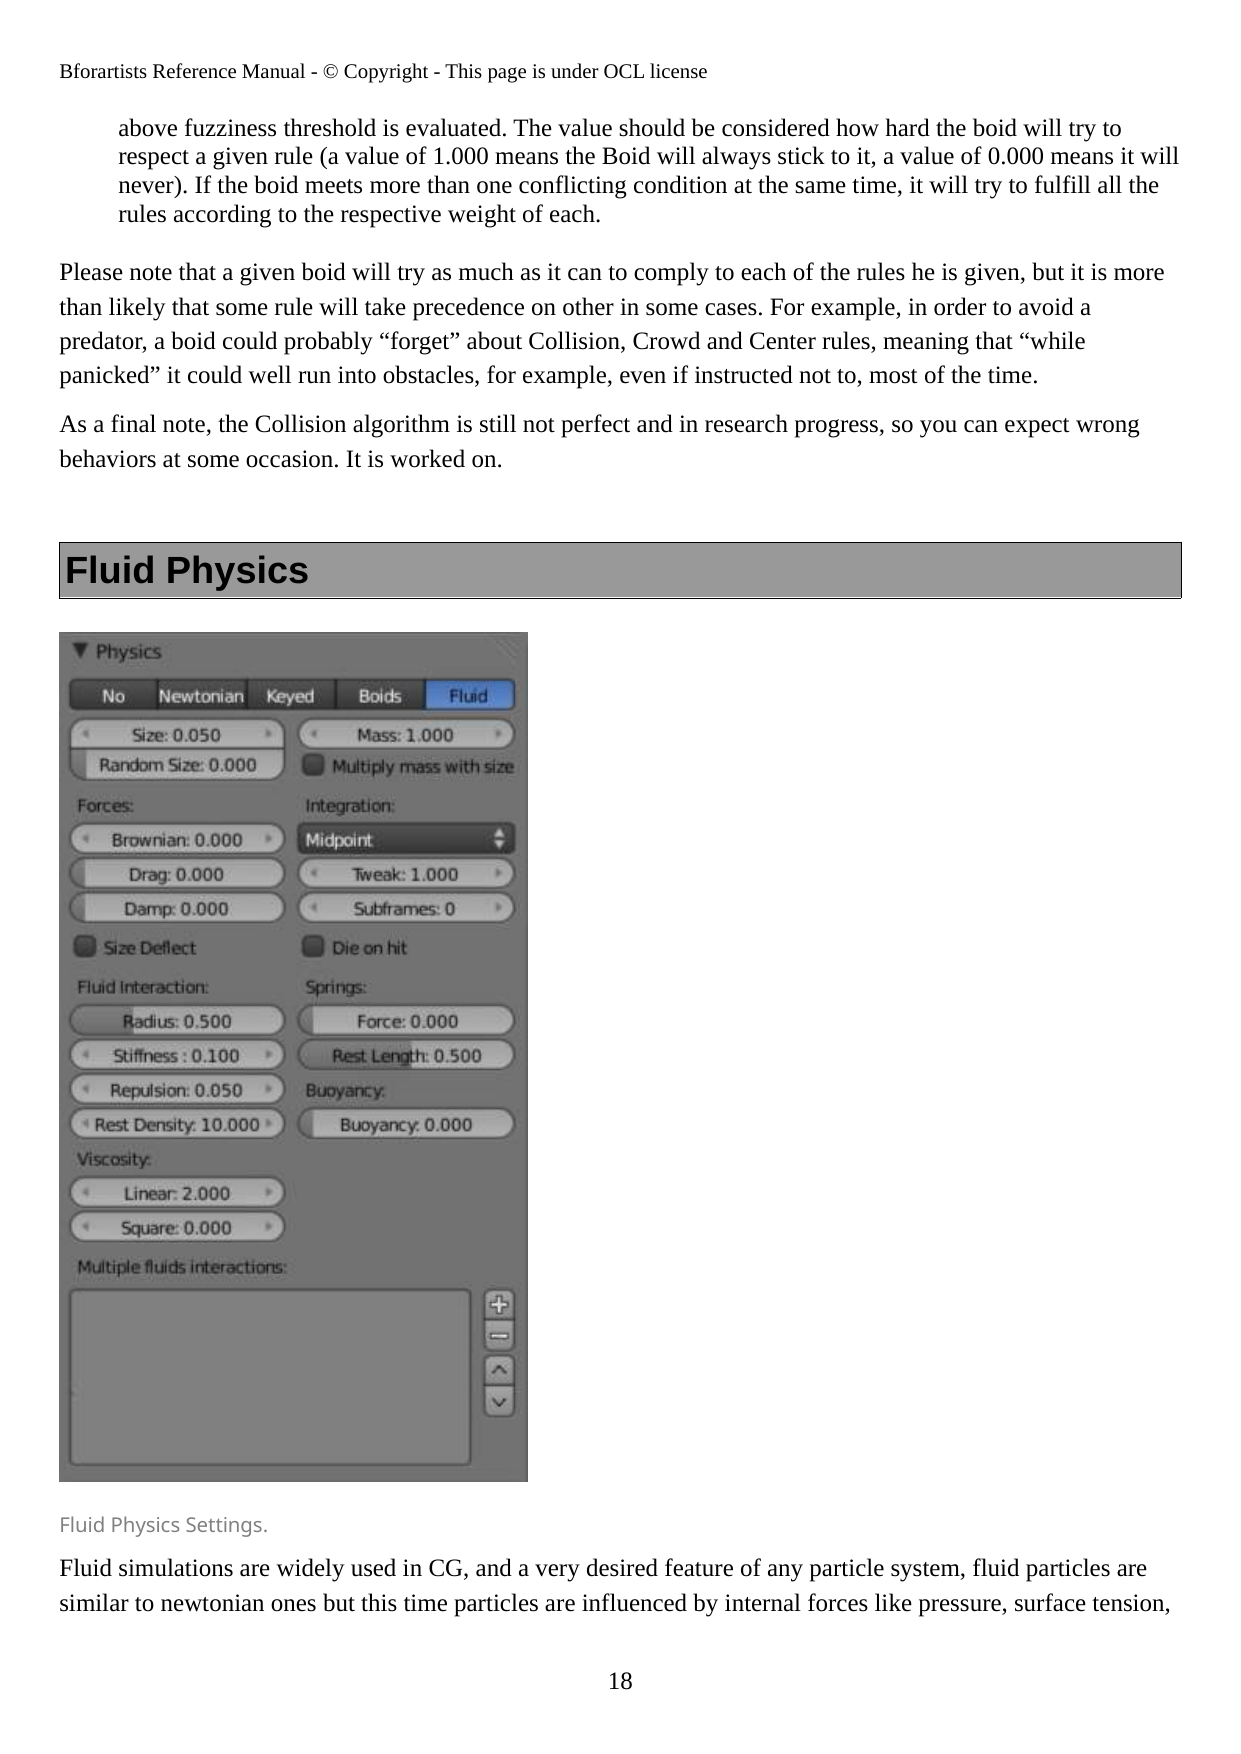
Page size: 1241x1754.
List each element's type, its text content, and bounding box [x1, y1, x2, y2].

text As a final note, the Collision algorithm is still not perfect and in research progress, so you can expect wrong behaviors at some occasion. It is worked on. [59, 409, 1181, 473]
text Please note that a given boid will try as much as it can to comply to each of the rules he is given, but it is more than likely that some rule will take precedence on other in some cases. For example, in order to avoid a predator, a boid could probably “forget” about Collision, Crowd and Center rules, meaning that “while panicked” it could well run into obstacles, for example, even if instructed not to, most of the time. [59, 257, 1181, 389]
text Fluid Physics Settings. [59, 1507, 1181, 1539]
table_header Fluid Physics [60, 543, 1181, 597]
picture [59, 632, 528, 1482]
text Fluid simulations are widely used in CG, and a very desired feature of any particle system, fluid particles are similar to newtonian ones but this time particles are influenced by internal forces like pressure, surface tension, [59, 1553, 1181, 1617]
list above fuzziness threshold is evaluated. The value should be considered how hard the boid will try to respect a given rule (a value of 1.000 means the Boid will always stick to it, a value of 0.000 means it will never). If the boid meets more than one conflicting condition at the same time, it will try to fulfill all the rules according to the respective weight of each. [118, 113, 1181, 228]
